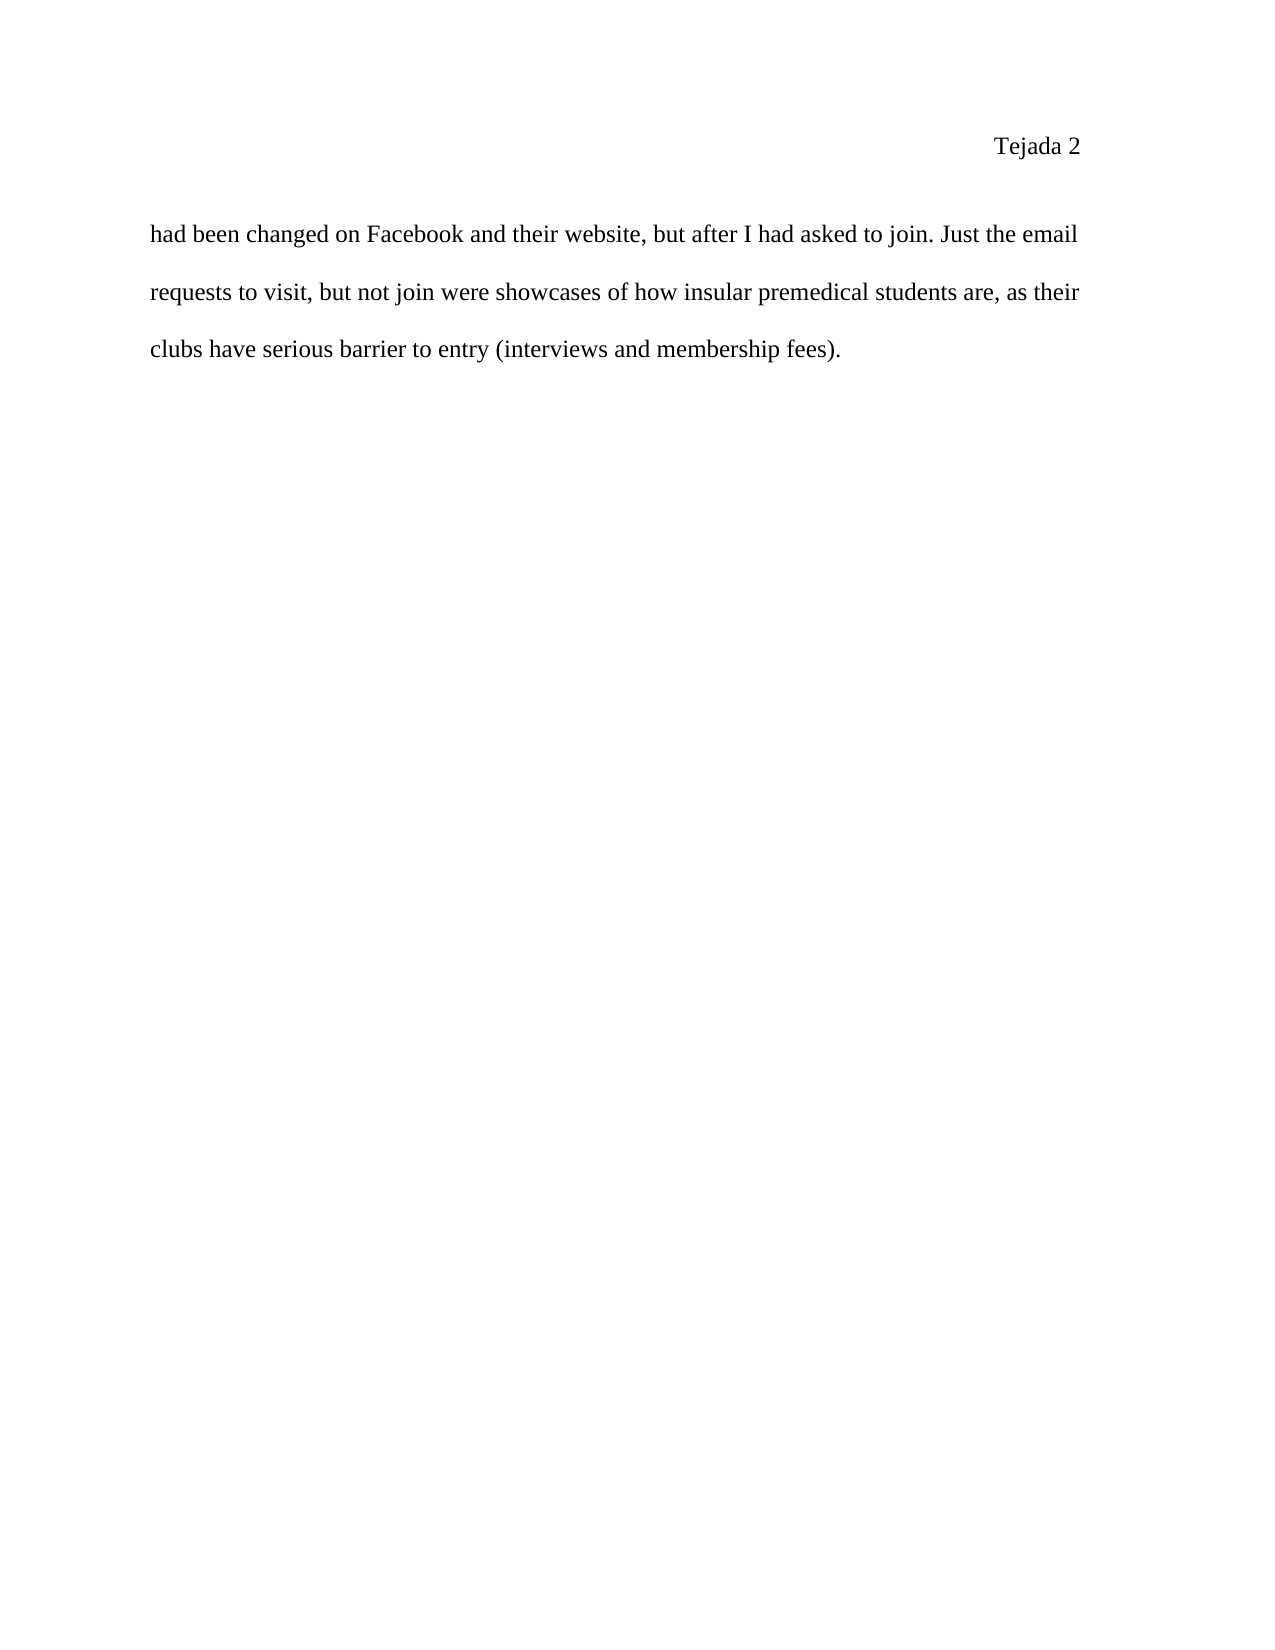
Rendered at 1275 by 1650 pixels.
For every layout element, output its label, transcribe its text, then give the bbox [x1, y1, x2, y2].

text had been changed on Facebook and their website, but after I had asked to join. Just the email requests to visit, but not join were showcases of how insular premedical students are, as their clubs have serious barrier to entry (interviews and membership fees). [150, 219, 1125, 363]
